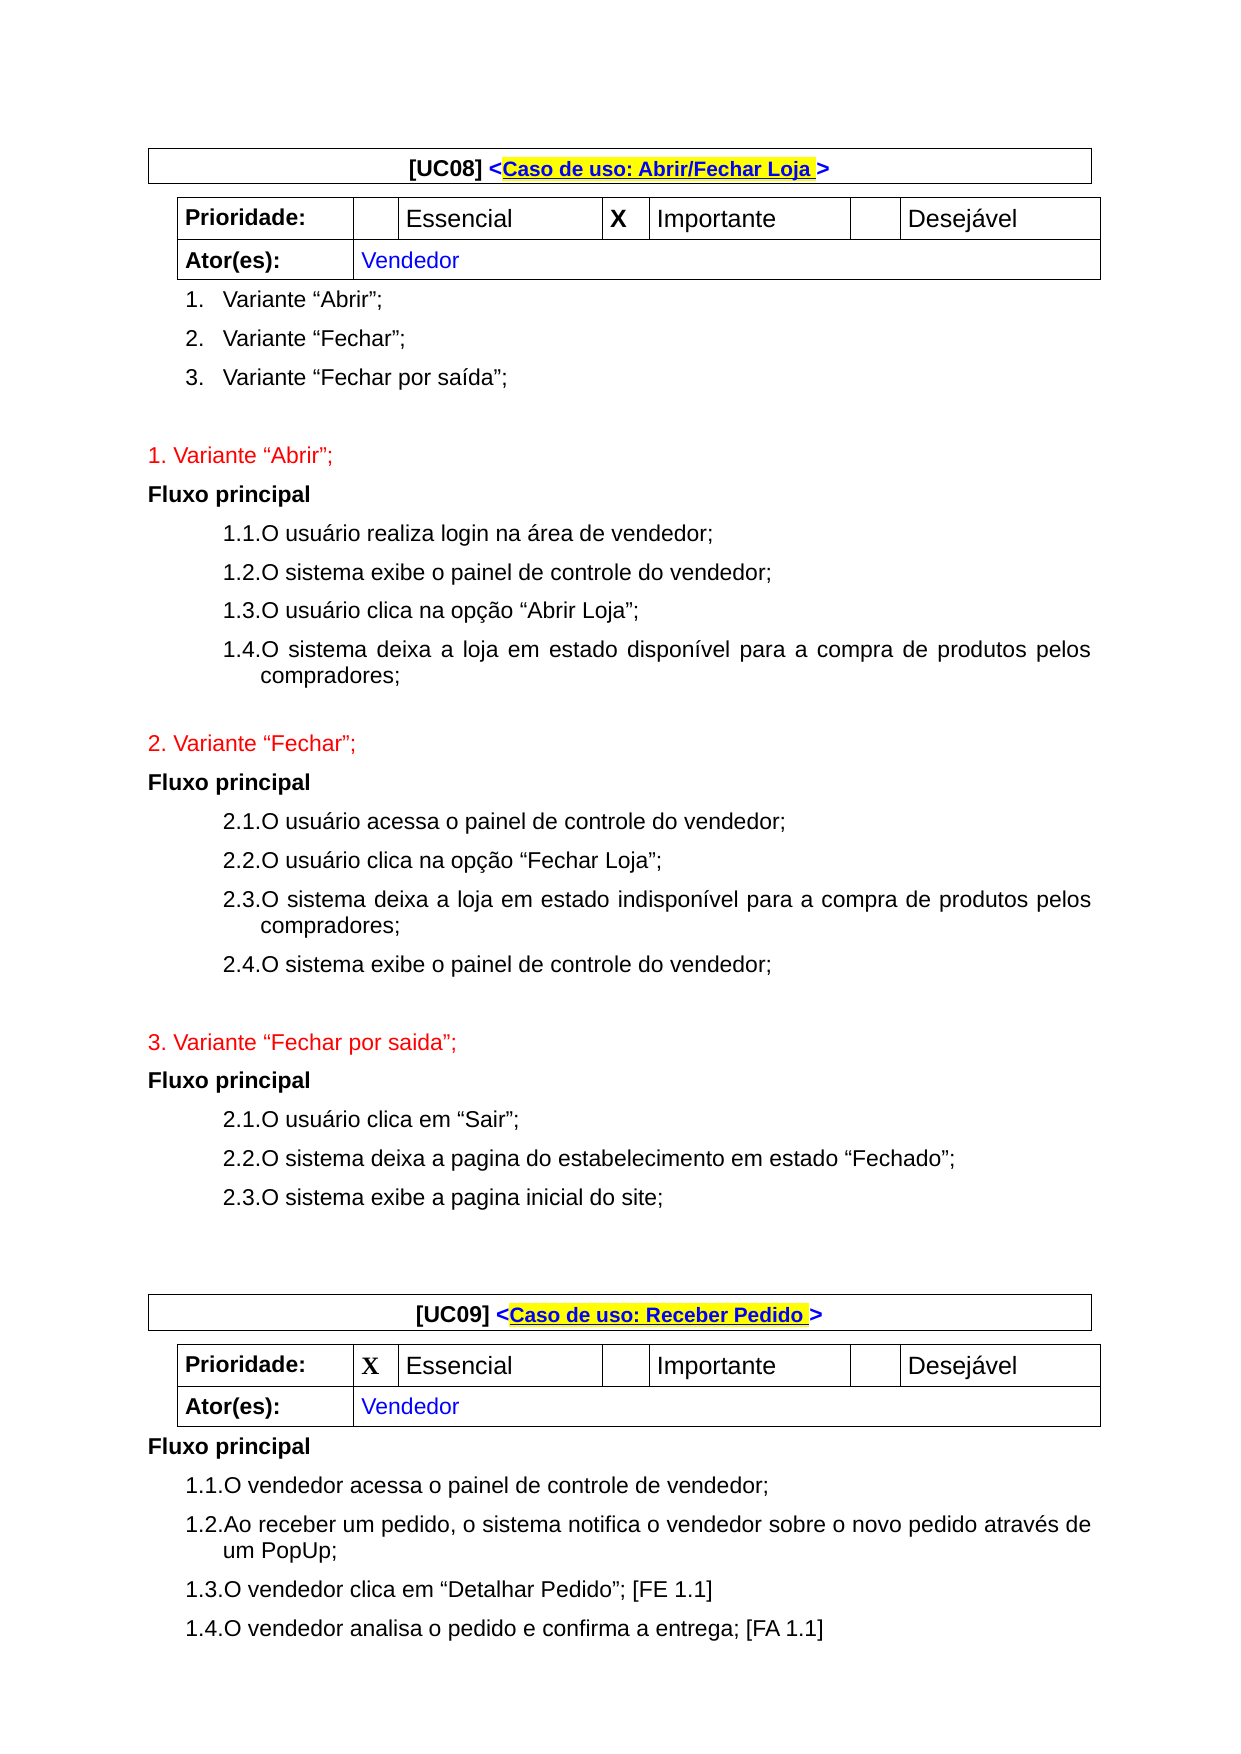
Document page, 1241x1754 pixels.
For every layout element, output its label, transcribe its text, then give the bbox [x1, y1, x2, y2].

table_header [851, 198, 900, 239]
text Fluxo principal [148, 1433, 1092, 1459]
table_header Importante [650, 1345, 850, 1386]
list O usuário realiza login na área de vendedor; [223, 519, 1092, 546]
table_header Prioridade: [178, 198, 353, 239]
list O usuário clica em “Sair”; [223, 1106, 1092, 1132]
table_header Essencial [399, 198, 602, 239]
table_header Importante [650, 198, 850, 239]
list O sistema exibe o painel de controle do vendedor; [223, 558, 1092, 585]
list O sistema deixa a pagina do estabelecimento em estado “Fechado”; [223, 1145, 1092, 1171]
text [UC09] <Caso de uso: Receber Pedido > [149, 1295, 1091, 1330]
list O vendedor acessa o painel de controle de vendedor; [185, 1472, 1092, 1498]
list O usuário clica na opção “Fechar Loja”; [223, 847, 1092, 873]
list Ao receber um pedido, o sistema notifica o vendedor sobre o novo pedido através de um PopUp; [185, 1511, 1092, 1563]
table_header Prioridade: [178, 1345, 353, 1386]
table_cell Ator(es): [178, 1387, 353, 1426]
table_header X [354, 1345, 398, 1386]
table_header Essencial [399, 1345, 602, 1386]
text 3. Variante “Fechar por saida”; [148, 1028, 1092, 1055]
text 2. Variante “Fechar”; [148, 730, 1092, 756]
list O sistema deixa a loja em estado indisponível para a compra de produtos pelos compradores; [223, 886, 1092, 938]
table_cell Vendedor [354, 240, 1100, 279]
text Fluxo principal [148, 769, 1092, 795]
list O sistema exibe a pagina inicial do site; [223, 1184, 1092, 1210]
list O sistema deixa a loja em estado disponível para a compra de produtos pelos compradores; [223, 636, 1092, 689]
text Fluxo principal [148, 481, 1092, 507]
list Variante “Fechar por saída”; [185, 364, 1092, 391]
list O vendedor clica em “Detalhar Pedido”; [FE 1.1] [185, 1576, 1092, 1602]
list Variante “Fechar”; [185, 325, 1092, 352]
table_cell Vendedor [354, 1387, 1100, 1426]
list O sistema exibe o painel de controle do vendedor; [223, 951, 1092, 977]
text [UC08] <Caso de uso: Abrir/Fechar Loja > [149, 149, 1091, 183]
list Variante “Abrir”; [185, 286, 1092, 313]
table_header Desejável [901, 1345, 1100, 1386]
list O vendedor analisa o pedido e confirma a entrega; [FA 1.1] [185, 1615, 1092, 1641]
table_header [851, 1345, 900, 1386]
list O usuário acessa o painel de controle do vendedor; [223, 808, 1092, 834]
text 1. Variante “Abrir”; [148, 442, 1092, 468]
table_header [603, 1345, 649, 1386]
text Fluxo principal [148, 1067, 1092, 1094]
table_header [354, 198, 398, 239]
table_cell Ator(es): [178, 240, 353, 279]
table_header X [603, 198, 649, 239]
table_header Desejável [901, 198, 1100, 239]
list O usuário clica na opção “Abrir Loja”; [223, 597, 1092, 624]
